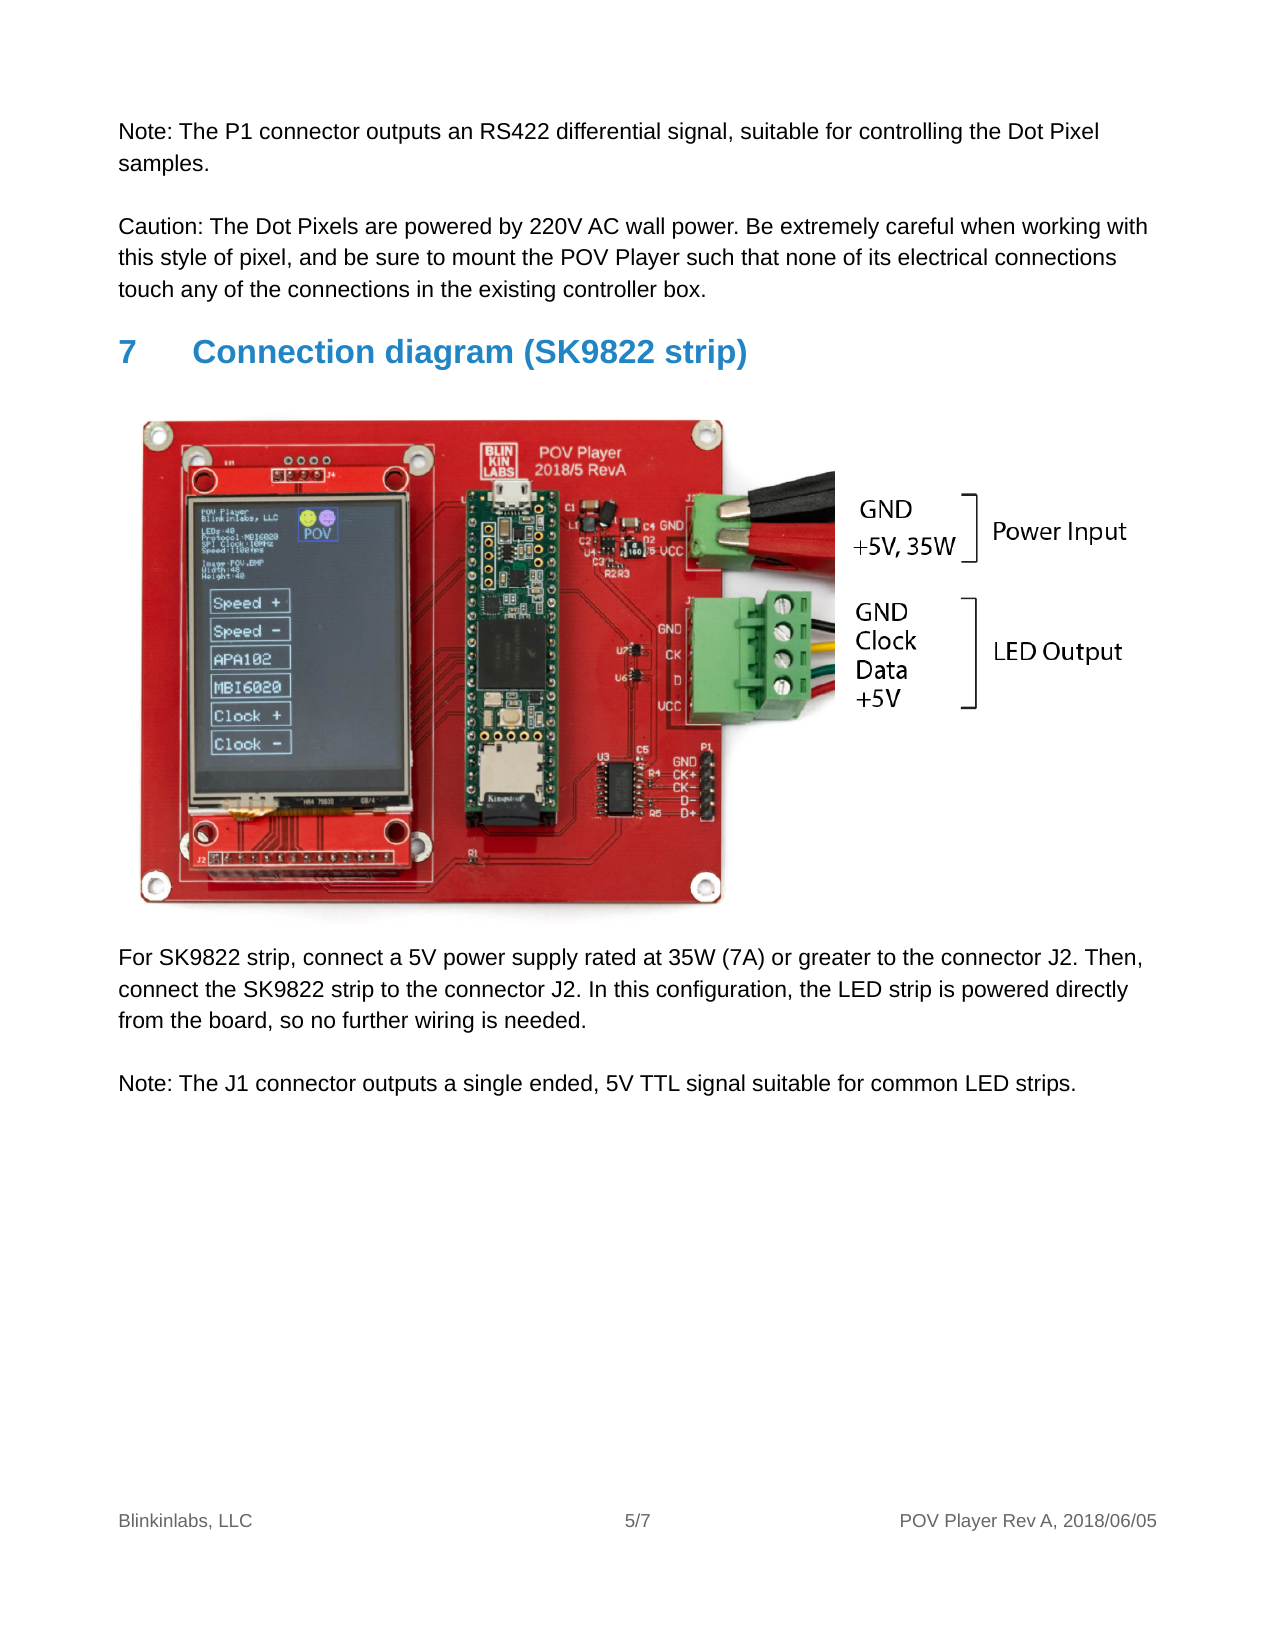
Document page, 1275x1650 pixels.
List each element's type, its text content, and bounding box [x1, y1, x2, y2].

text For SK9822 strip, connect a 5V power supply rated at 35W (7A) or greater to the connector J2. Then, connect the SK9822 strip to the connector J2. In this configuration, the LED strip is powered directly from the board, so no further wiring is needed. [118, 939, 1157, 1033]
text Note: The J1 connector outputs a single ended, 5V TTL signal suitable for common LED strips. [118, 1070, 1157, 1097]
text Caution: The Dot Pixels are powered by 220V AC wall power. Be extremely careful when working with this style of pixel, and be sure to mount the POV Player such that none of its electrical connections touch any of the connections in the existing controller box. [118, 213, 1157, 302]
picture [118, 391, 1157, 939]
text Note: The P1 connector outputs an RS422 differential signal, suitable for controlling the Dot Pixel samples. [118, 118, 1157, 176]
subtitle Connection diagram (SK9822 strip) [118, 332, 1157, 371]
